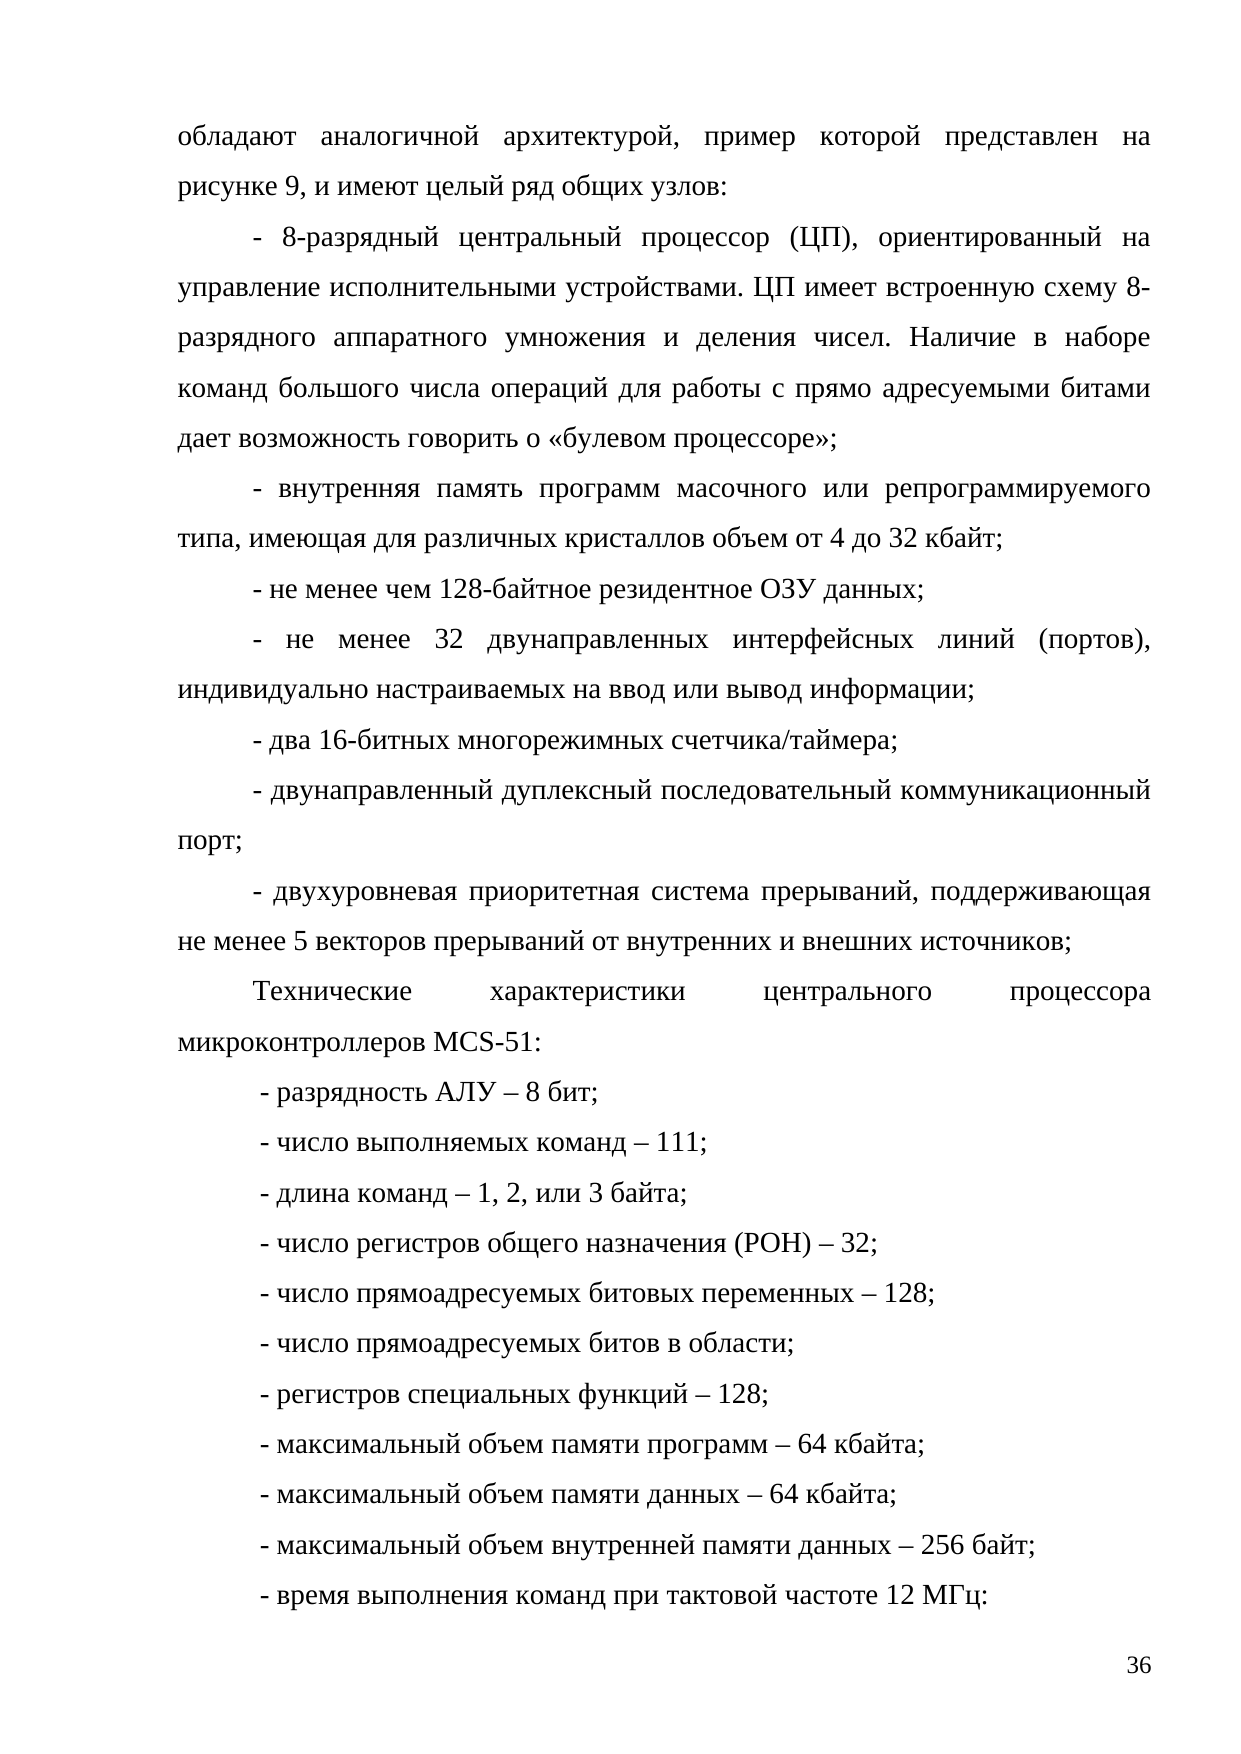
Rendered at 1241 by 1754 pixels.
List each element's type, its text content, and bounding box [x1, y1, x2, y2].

text - длина команд – 1, 2, или 3 байта; [177, 1175, 1152, 1208]
text - время выполнения команд при тактовой частоте 12 МГц: [177, 1577, 1152, 1611]
text - регистров специальных функций – 128; [177, 1376, 1152, 1409]
text - 8-разрядный центральный процессор (ЦП), ориентированный на управление исполнительными устройствами. ЦП имеет встроенную схему 8-разрядного аппаратного умножения и деления чисел. Наличие в наборе команд большого числа операций для работы с прямо адресуемыми битами дает возможность говорить о «булевом процессоре»; [177, 219, 1152, 453]
text - внутренняя память программ масочного или репрограммируемого типа, имеющая для различных кристаллов объем от 4 до 32 кбайт; [177, 470, 1152, 554]
text Технические характеристики центрального процессора микроконтроллеров MCS-51: [177, 973, 1152, 1057]
text - число выполняемых команд – 111; [177, 1124, 1152, 1158]
text - максимальный объем памяти данных – 64 кбайта; [177, 1477, 1152, 1510]
text обладают аналогичной архитектурой, пример которой представлен на рисунке 9, и имеют целый ряд общих узлов: [177, 118, 1152, 202]
text - разрядность АЛУ – 8 бит; [177, 1074, 1152, 1108]
text - максимальный объем внутренней памяти данных – 256 байт; [177, 1527, 1152, 1560]
text - не менее чем 128-байтное резидентное ОЗУ данных; [177, 571, 1152, 604]
text - максимальный объем памяти программ – 64 кбайта; [177, 1426, 1152, 1460]
text - число прямоадресуемых битов в области; [177, 1326, 1152, 1359]
text - число регистров общего назначения (РОН) – 32; [177, 1225, 1152, 1258]
text - двунаправленный дуплексный последовательный коммуникационный порт; [177, 772, 1152, 856]
text - не менее 32 двунаправленных интерфейсных линий (портов), индивидуально настраиваемых на ввод или вывод информации; [177, 621, 1152, 705]
text - двухуровневая приоритетная система прерываний, поддерживающая не менее 5 векторов прерываний от внутренних и внешних источников; [177, 873, 1152, 957]
text - число прямоадресуемых битовых переменных – 128; [177, 1275, 1152, 1309]
text - два 16-битных многорежимных счетчика/таймера; [177, 722, 1152, 755]
